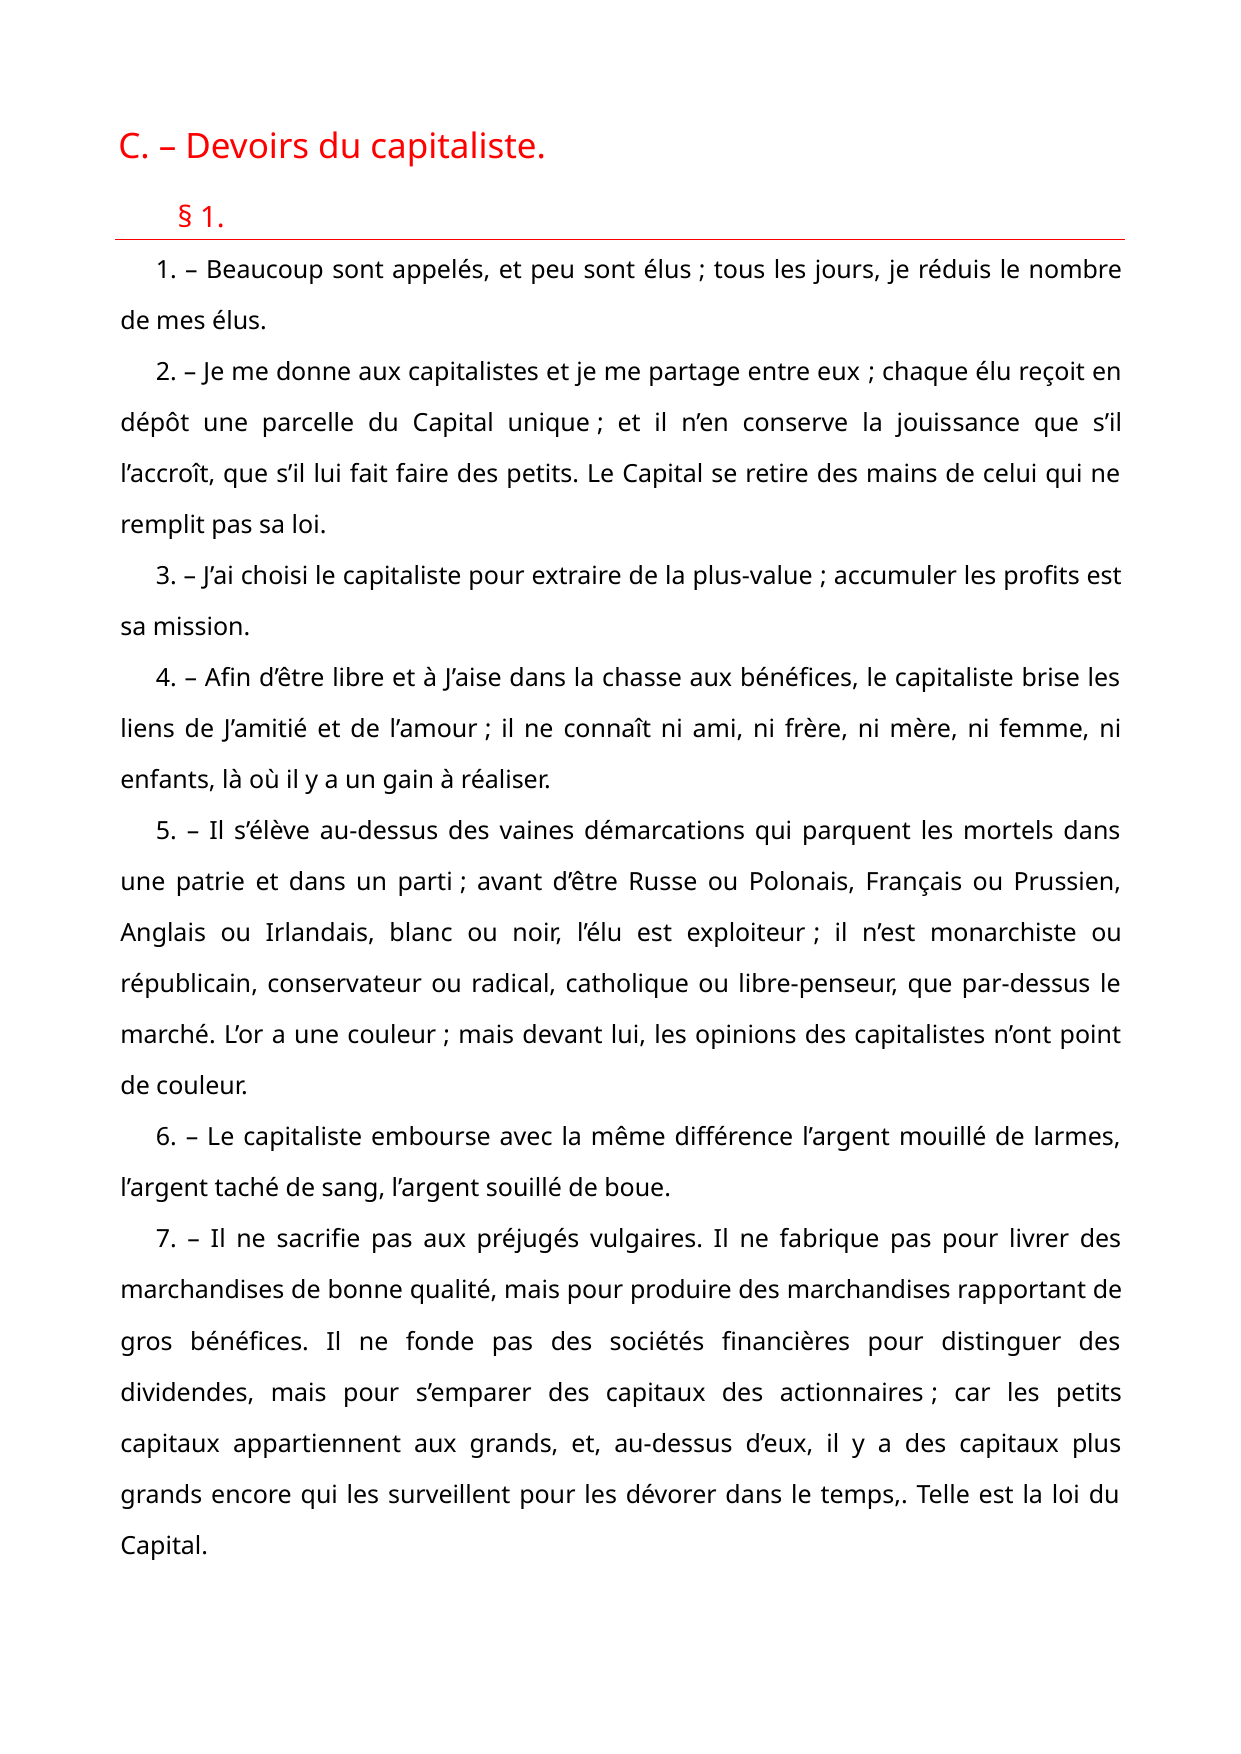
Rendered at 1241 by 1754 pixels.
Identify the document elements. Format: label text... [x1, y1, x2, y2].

text 1. – Beaucoup sont appelés, et peu sont élus ; tous les jours, je réduis le nombre de mes élus. [120, 251, 1122, 336]
text 5. – Il s’élève au-dessus des vaines démarcations qui parquent les mortels dans une patrie et dans un parti ; avant d’être Russe ou Polonais, Français ou Prussien, Anglais ou Irlandais, blanc ou noir, l’élu est exploiteur ; il n’est monarchiste ou républicain, conservateur ou radical, catholique ou libre-penseur, que par-dessus le marché. L’or a une couleur ; mais devant lui, les opinions des capitalistes n’ont point de couleur. [120, 813, 1122, 1102]
text 4. – Afin d’être libre et à J’aise dans la chasse aux bénéfices, le capitaliste brise les liens de J’amitié et de l’amour ; il ne connaît ni ami, ni frère, ni mère, ni femme, ni enfants, là où il y a un gain à réaliser. [120, 660, 1122, 796]
subtitle § 1. [115, 193, 1125, 239]
subtitle C. – Devoirs du capitaliste. [115, 118, 1125, 169]
text 7. – Il ne sacrifie pas aux préjugés vulgaires. Il ne fabrique pas pour livrer des marchandises de bonne qualité, mais pour produire des marchandises rap­portant de gros bénéfices. Il ne fonde pas des sociétés financières pour distinguer des dividendes, mais pour s’emparer des capitaux des actionnaires ; car les petits capitaux appartiennent aux grands, et, au-dessus d’eux, il y a des capitaux plus grands encore qui les surveillent pour les dévorer dans le temps,. Telle est la loi du Capital. [120, 1221, 1122, 1561]
text 3. – J’ai choisi le capitaliste pour extraire de la plus-value ; accumuler les profits est sa mission. [120, 558, 1122, 643]
text 6. – Le capitaliste embourse avec la même différence l’argent mouillé de larmes, l’argent taché de sang, l’argent souillé de boue. [120, 1119, 1122, 1204]
text 2. – Je me donne aux capitalistes et je me partage entre eux ; chaque élu reçoit en dépôt une parcelle du Capital unique ; et il n’en conserve la jouis­sance que s’il l’accroît, que s’il lui fait faire des petits. Le Capital se retire des mains de celui qui ne remplit pas sa loi. [120, 353, 1122, 541]
